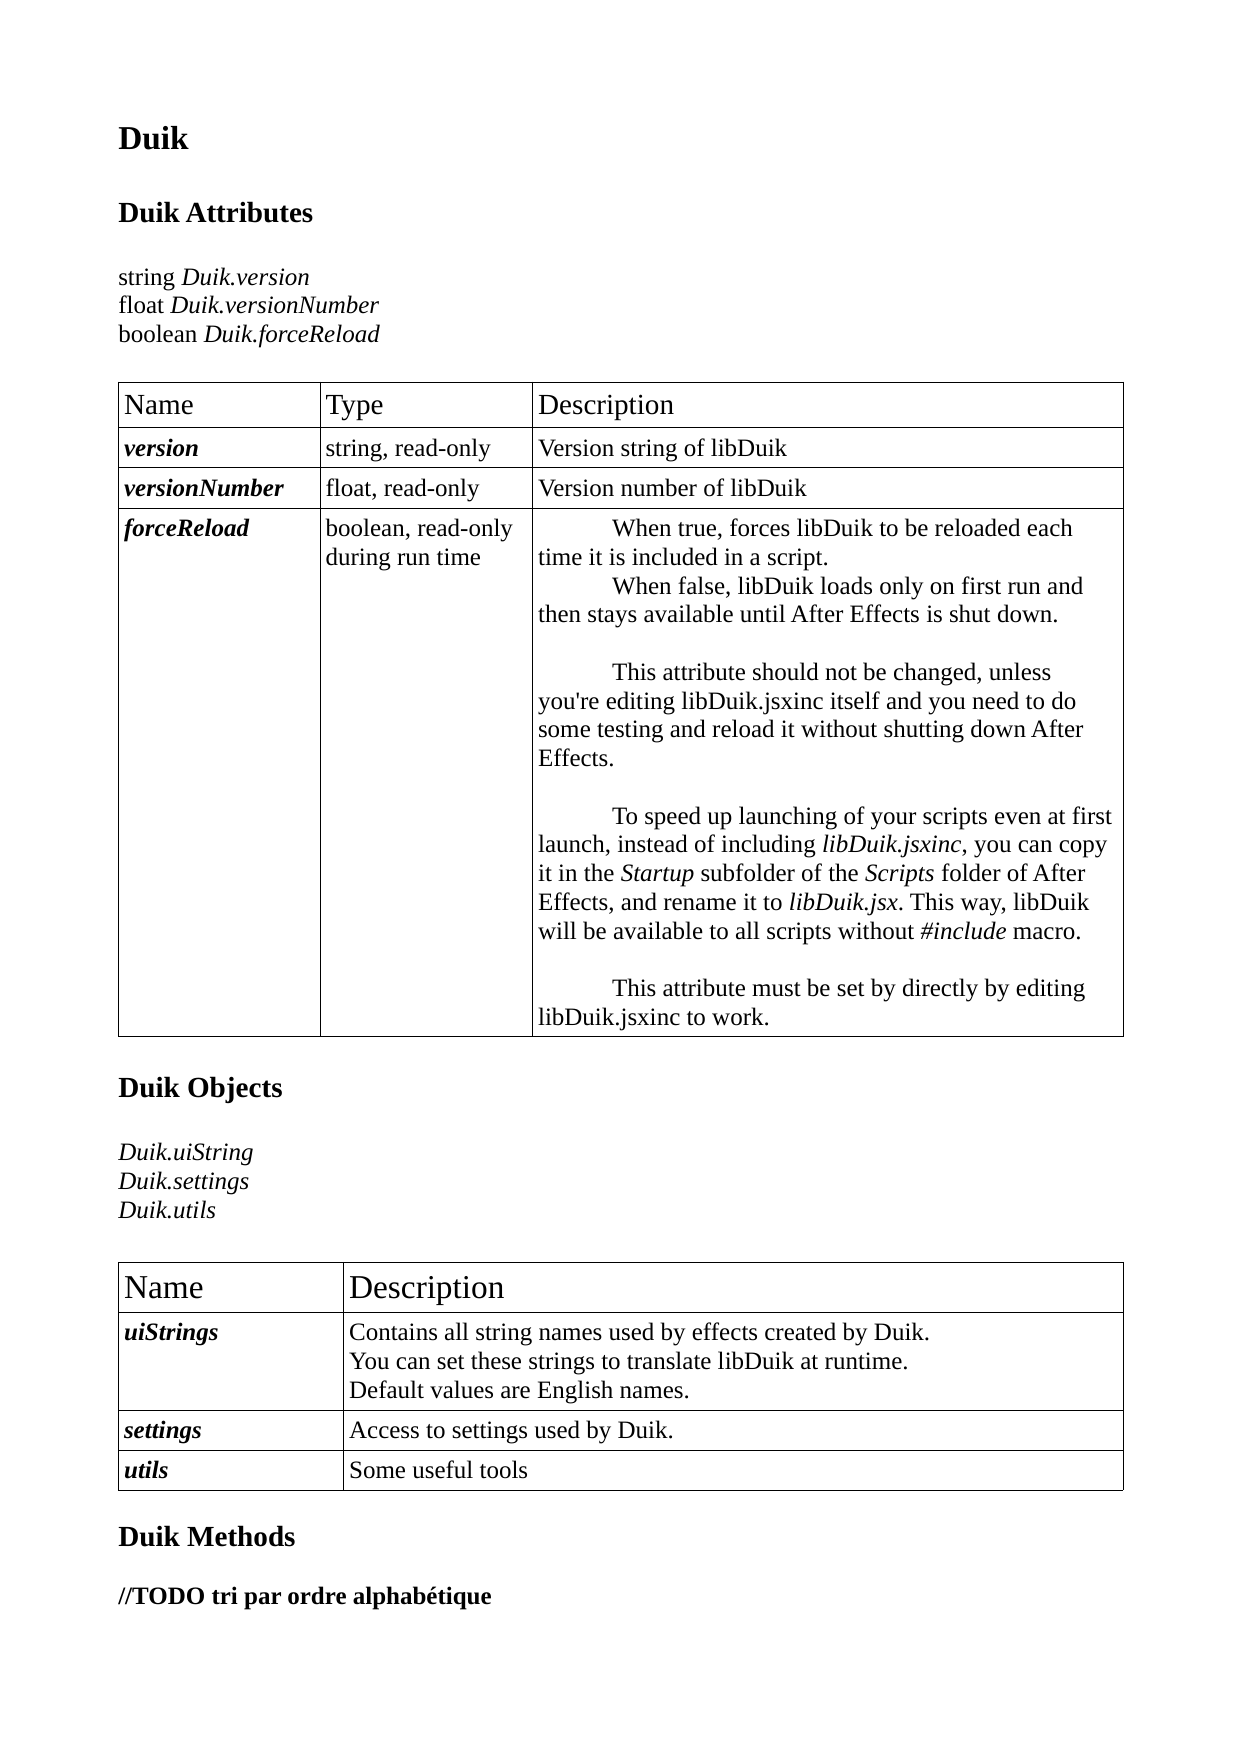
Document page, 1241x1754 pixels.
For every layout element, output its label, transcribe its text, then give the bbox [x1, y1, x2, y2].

table_cell When true, forces libDuik to be reloaded each time it is included in a script. When false, libDuik loads only on first run and then stays available until After Effects is shut down. This attribute should not be changed, unless you're editing libDuik.jsxinc itself and you need to do some testing and reload it without shutting down After Effects. To speed up launching of your scripts even at first launch, instead of including libDuik.jsxinc, you can copy it in the Startup subfolder of the Scripts folder of After Effects, and rename it to libDuik.jsx. This way, libDuik will be available to all scripts without #include macro. This attribute must be set by directly by editing libDuik.jsxinc to work. [533, 509, 1123, 1036]
table_cell utils [119, 1451, 343, 1490]
table_cell version [119, 428, 320, 467]
table_cell Some useful tools [344, 1451, 1123, 1490]
table_cell Version number of libDuik [533, 468, 1123, 507]
text Duik [118, 118, 1122, 156]
table_cell float, read-only [321, 468, 532, 507]
table_header Name [119, 1263, 343, 1312]
text Duik.utils [118, 1195, 1122, 1223]
text boolean Duik.forceReload [118, 319, 1122, 348]
text float Duik.versionNumber [118, 291, 1122, 319]
text Duik.settings [118, 1166, 1122, 1195]
table_header Name [119, 383, 320, 427]
table_cell Contains all string names used by effects created by Duik. You can set these strings to translate libDuik at runtime. Default values are English names. [344, 1313, 1123, 1409]
text string Duik.version [118, 262, 1122, 291]
text Duik.uiString [118, 1137, 1122, 1166]
table_header Description [533, 383, 1123, 427]
text Duik Methods [118, 1519, 1122, 1552]
table_header Type [321, 383, 532, 427]
table_cell Access to settings used by Duik. [344, 1411, 1123, 1450]
table_cell Version string of libDuik [533, 428, 1123, 467]
table_cell settings [119, 1411, 343, 1450]
text Duik Attributes [118, 195, 1122, 228]
table_cell forceReload [119, 509, 320, 1036]
table_cell uiStrings [119, 1313, 343, 1409]
table_cell string, read-only [321, 428, 532, 467]
text //TODO tri par ordre alphabétique [118, 1581, 1122, 1610]
table_header Description [344, 1263, 1123, 1312]
table_cell versionNumber [119, 468, 320, 507]
text Duik Objects [118, 1070, 1122, 1104]
table_cell boolean, read-only during run time [321, 509, 532, 1036]
